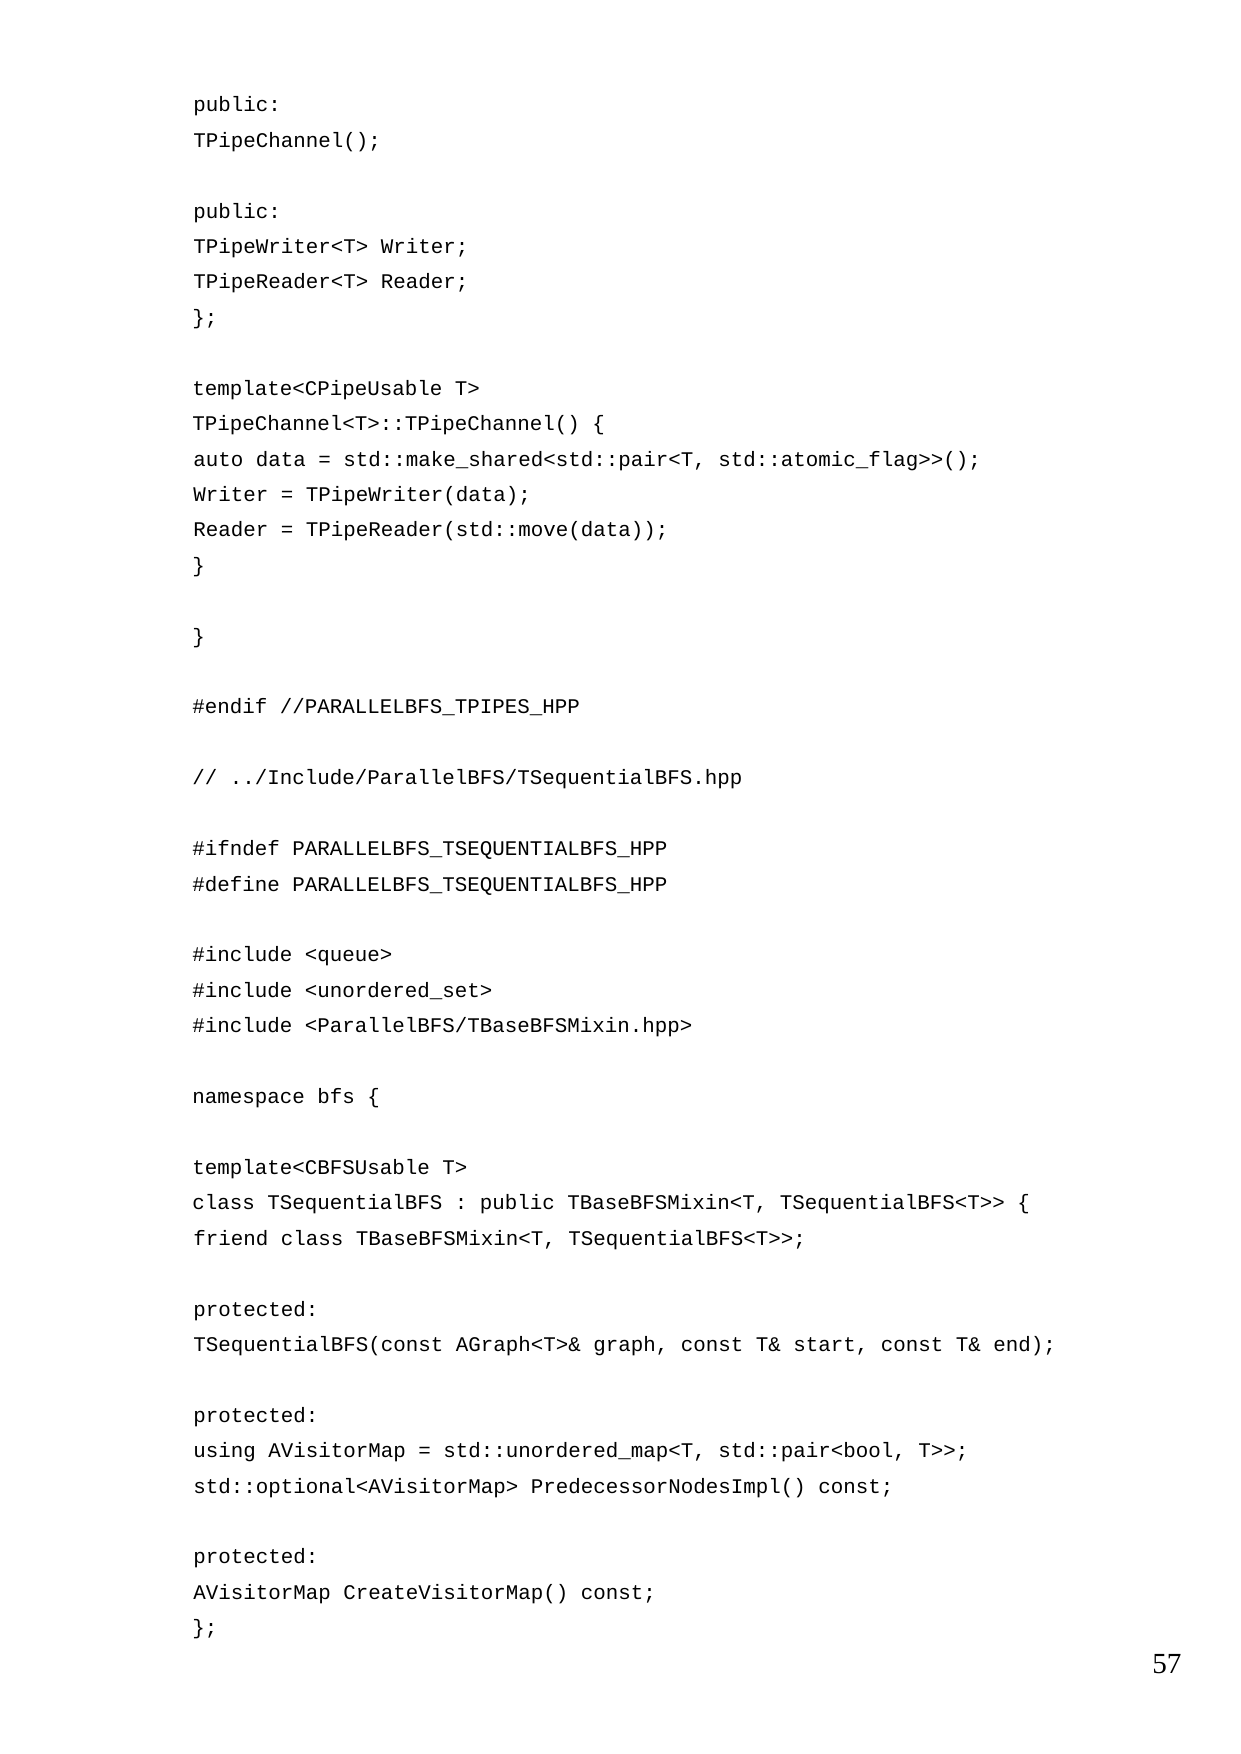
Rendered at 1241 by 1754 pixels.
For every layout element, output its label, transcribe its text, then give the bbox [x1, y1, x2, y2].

text auto data = std::make_shared<std::pair<T, std::atomic_flag>>(); [118, 449, 1181, 472]
text public: [118, 201, 1181, 224]
text TPipeChannel<T>::TPipeChannel() { [118, 413, 1181, 437]
text namespace bfs { [118, 1086, 1181, 1110]
text Writer = TPipeWriter(data); [118, 484, 1181, 508]
text protected: [118, 1405, 1181, 1428]
text TSequentialBFS(const AGraph<T>& graph, const T& start, const T& end); [118, 1334, 1181, 1358]
text std::optional<AVisitorMap> PredecessorNodesImpl() const; [118, 1476, 1181, 1499]
text template<CPipeUsable T> [118, 378, 1181, 401]
text AVisitorMap CreateVisitorMap() const; [118, 1582, 1181, 1606]
text TPipeWriter<T> Writer; [118, 236, 1181, 260]
text using AVisitorMap = std::unordered_map<T, std::pair<bool, T>>; [118, 1440, 1181, 1464]
text }; [118, 307, 1181, 331]
text // ../Include/ParallelBFS/TSequentialBFS.hpp [118, 767, 1181, 791]
text #include <unordered_set> [118, 980, 1181, 1003]
text #endif //PARALLELBFS_TPIPES_HPP [118, 697, 1181, 720]
text } [118, 626, 1181, 649]
text Reader = TPipeReader(std::move(data)); [118, 519, 1181, 543]
text } [118, 555, 1181, 578]
text TPipeReader<T> Reader; [118, 272, 1181, 295]
text protected: [118, 1299, 1181, 1322]
text }; [118, 1617, 1181, 1641]
text #define PARALLELBFS_TSEQUENTIALBFS_HPP [118, 874, 1181, 897]
text #include <ParallelBFS/TBaseBFSMixin.hpp> [118, 1015, 1181, 1039]
text template<CBFSUsable T> [118, 1157, 1181, 1181]
text friend class TBaseBFSMixin<T, TSequentialBFS<T>>; [118, 1228, 1181, 1251]
text protected: [118, 1547, 1181, 1570]
text public: [118, 94, 1181, 118]
text #ifndef PARALLELBFS_TSEQUENTIALBFS_HPP [118, 838, 1181, 862]
text TPipeChannel(); [118, 130, 1181, 153]
text class TSequentialBFS : public TBaseBFSMixin<T, TSequentialBFS<T>> { [118, 1192, 1181, 1216]
text #include <queue> [118, 944, 1181, 968]
